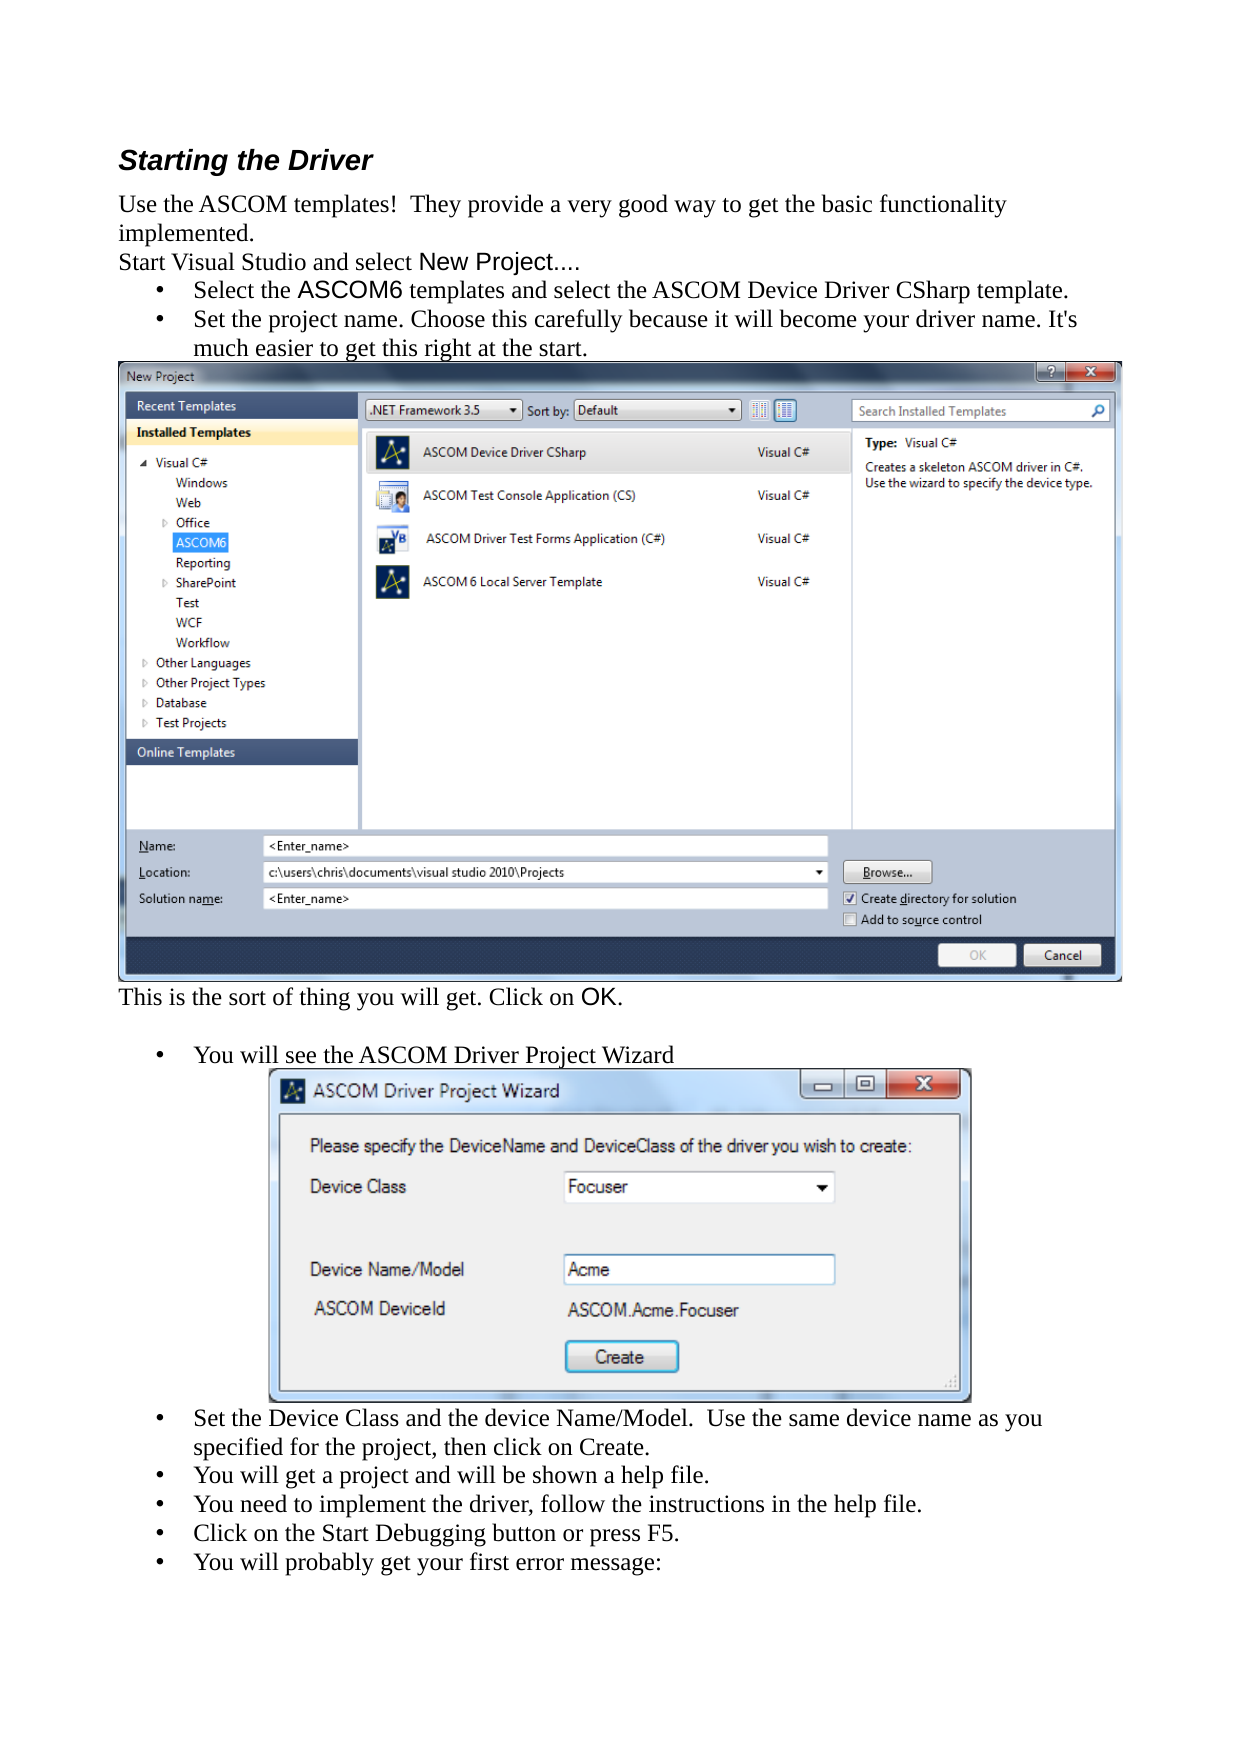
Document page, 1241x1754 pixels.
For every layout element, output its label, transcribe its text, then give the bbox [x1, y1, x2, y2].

list You will see the ASCOM Driver Project Wizard [156, 1040, 1122, 1068]
list You will probably get your first error message: [156, 1547, 1122, 1575]
text This is the sort of thing you will get. Click on OK. [118, 982, 1122, 1011]
list Click on the Start Debugging button or press F5. [156, 1518, 1122, 1547]
subtitle Starting the Driver [118, 143, 1122, 177]
list Set the Device Class and the device Name/Model. Use the same device name as you specified for the project, then click on Create. [156, 1068, 1122, 1460]
text Start Visual Studio and select New Project.... [118, 247, 1122, 276]
text Use the ASCOM templates! They provide a very good way to get the basic functionality implemented. [118, 189, 1122, 247]
list You will get a project and will be shown a help file. [156, 1460, 1122, 1489]
picture [268, 1068, 972, 1403]
list Set the project name. Choose this carefully because it will become your driver name. It's much easier to get this right at the start. [156, 304, 1122, 361]
picture [118, 361, 1123, 982]
list You need to implement the driver, follow the instructions in the help file. [156, 1489, 1122, 1518]
list Select the ASCOM6 templates and select the ASCOM Device Driver CSharp template. [156, 276, 1122, 304]
